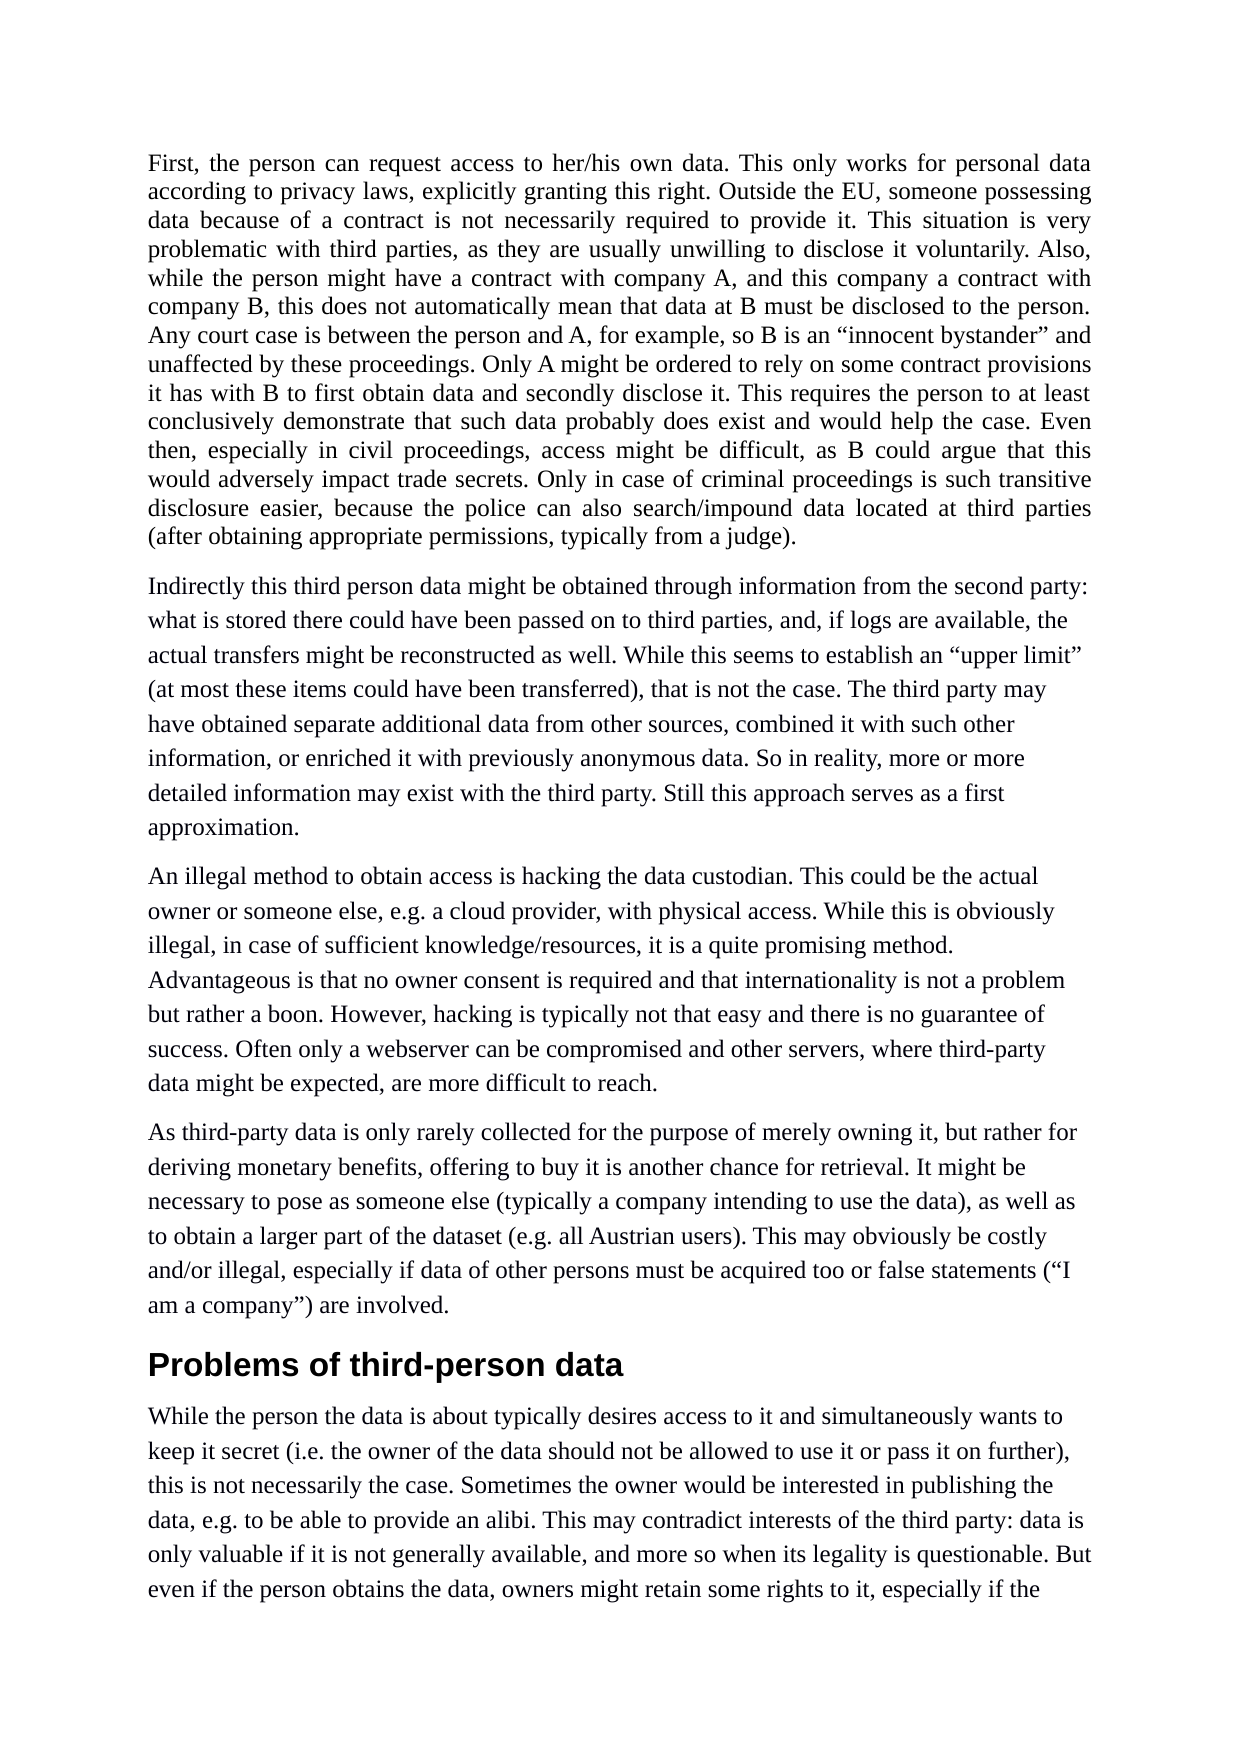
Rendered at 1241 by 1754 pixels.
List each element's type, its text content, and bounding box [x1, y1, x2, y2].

text Indirectly this third person data might be obtained through information from the second party: what is stored there could have been passed on to third parties, and, if logs are available, the actual transfers might be reconstructed as well. While this seems to establish an “upper limit” (at most these items could have been transferred), that is not the case. The third party may have obtained separate additional data from other sources, combined it with such other information, or enriched it with previously anonymous data. So in reality, more or more detailed information may exist with the third party. Still this approach serves as a first approximation. [148, 571, 1093, 841]
text First, the person can request access to her/his own data. This only works for personal data according to privacy laws, explicitly granting this right. Outside the EU, someone possessing data because of a contract is not necessarily required to provide it. This situation is very problematic with third parties, as they are usually unwilling to disclose it voluntarily. Also, while the person might have a contract with company A, and this company a contract with company B, this does not automatically mean that data at B must be disclosed to the person. Any court case is between the person and A, for example, so B is an “innocent bystander” and unaffected by these proceedings. Only A might be ordered to rely on some contract provisions it has with B to first obtain data and secondly disclose it. This requires the person to at least conclusively demonstrate that such data probably does exist and would help the case. Even then, especially in civil proceedings, access might be difficult, as B could argue that this would adversely impact trade secrets. Only in case of criminal proceedings is such transitive disclosure easier, because the police can also search/impound data located at third parties (after obtaining appropriate permissions, typically from a judge). [148, 148, 1093, 550]
text An illegal method to obtain access is hacking the data custodian. This could be the actual owner or someone else, e.g. a cloud provider, with physical access. While this is obviously illegal, in case of sufficient knowledge/resources, it is a quite promising method. Advantageous is that no owner consent is required and that internationality is not a problem but rather a boon. However, hacking is typically not that easy and there is no guarantee of success. Often only a webserver can be compromised and other servers, where third-party data might be expected, are more difficult to reach. [148, 861, 1093, 1097]
text While the person the data is about typically desires access to it and simultaneously wants to keep it secret (i.e. the owner of the data should not be allowed to use it or pass it on further), this is not necessarily the case. Sometimes the owner would be interested in publishing the data, e.g. to be able to provide an alibi. This may contradict interests of the third party: data is only valuable if it is not generally available, and more so when its legality is questionable. But even if the person obtains the data, owners might retain some rights to it, especially if the [148, 1401, 1093, 1602]
text As third-party data is only rarely collected for the purpose of merely owning it, but rather for deriving monetary benefits, offering to buy it is another chance for retrieval. It might be necessary to pose as someone else (typically a company intending to use the data), as well as to obtain a larger part of the dataset (e.g. all Austrian users). This may obviously be costly and/or illegal, especially if data of other persons must be acquired too or false statements (“I am a company”) are involved. [148, 1117, 1093, 1318]
subtitle Problems of third-person data [148, 1345, 1093, 1384]
